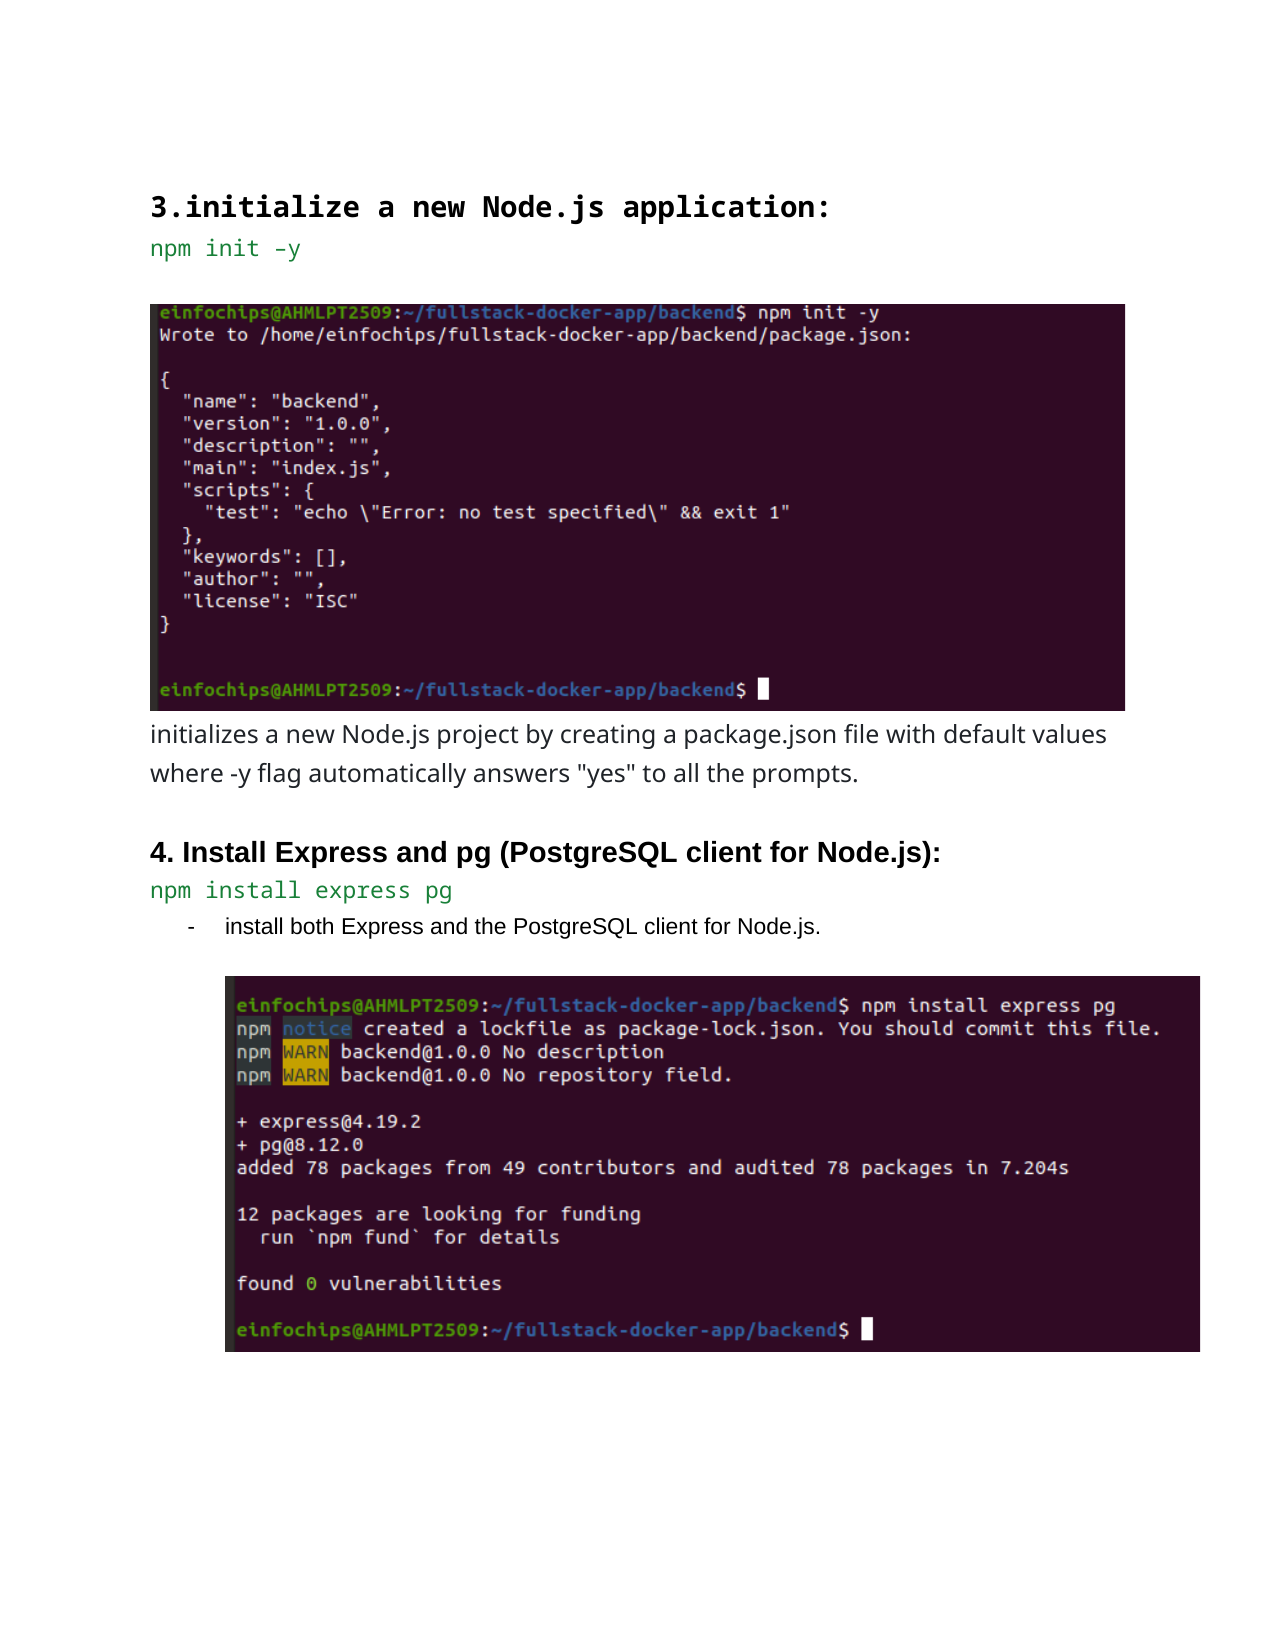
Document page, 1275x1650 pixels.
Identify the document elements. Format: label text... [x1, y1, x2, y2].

list install both Express and the PostgreSQL client for Node.js. [187, 910, 1125, 941]
text npm init –y [150, 232, 1125, 263]
text 3.initialize a new Node.js application: [150, 186, 1125, 226]
text initializes a new Node.js project by creating a package.json file with default values where -y flag automatically answers "yes" to all the prompts. [150, 716, 1125, 790]
text npm install express pg [150, 874, 1125, 905]
text 4. Install Express and pg (PostgreSQL client for Node.js): [150, 835, 1125, 868]
